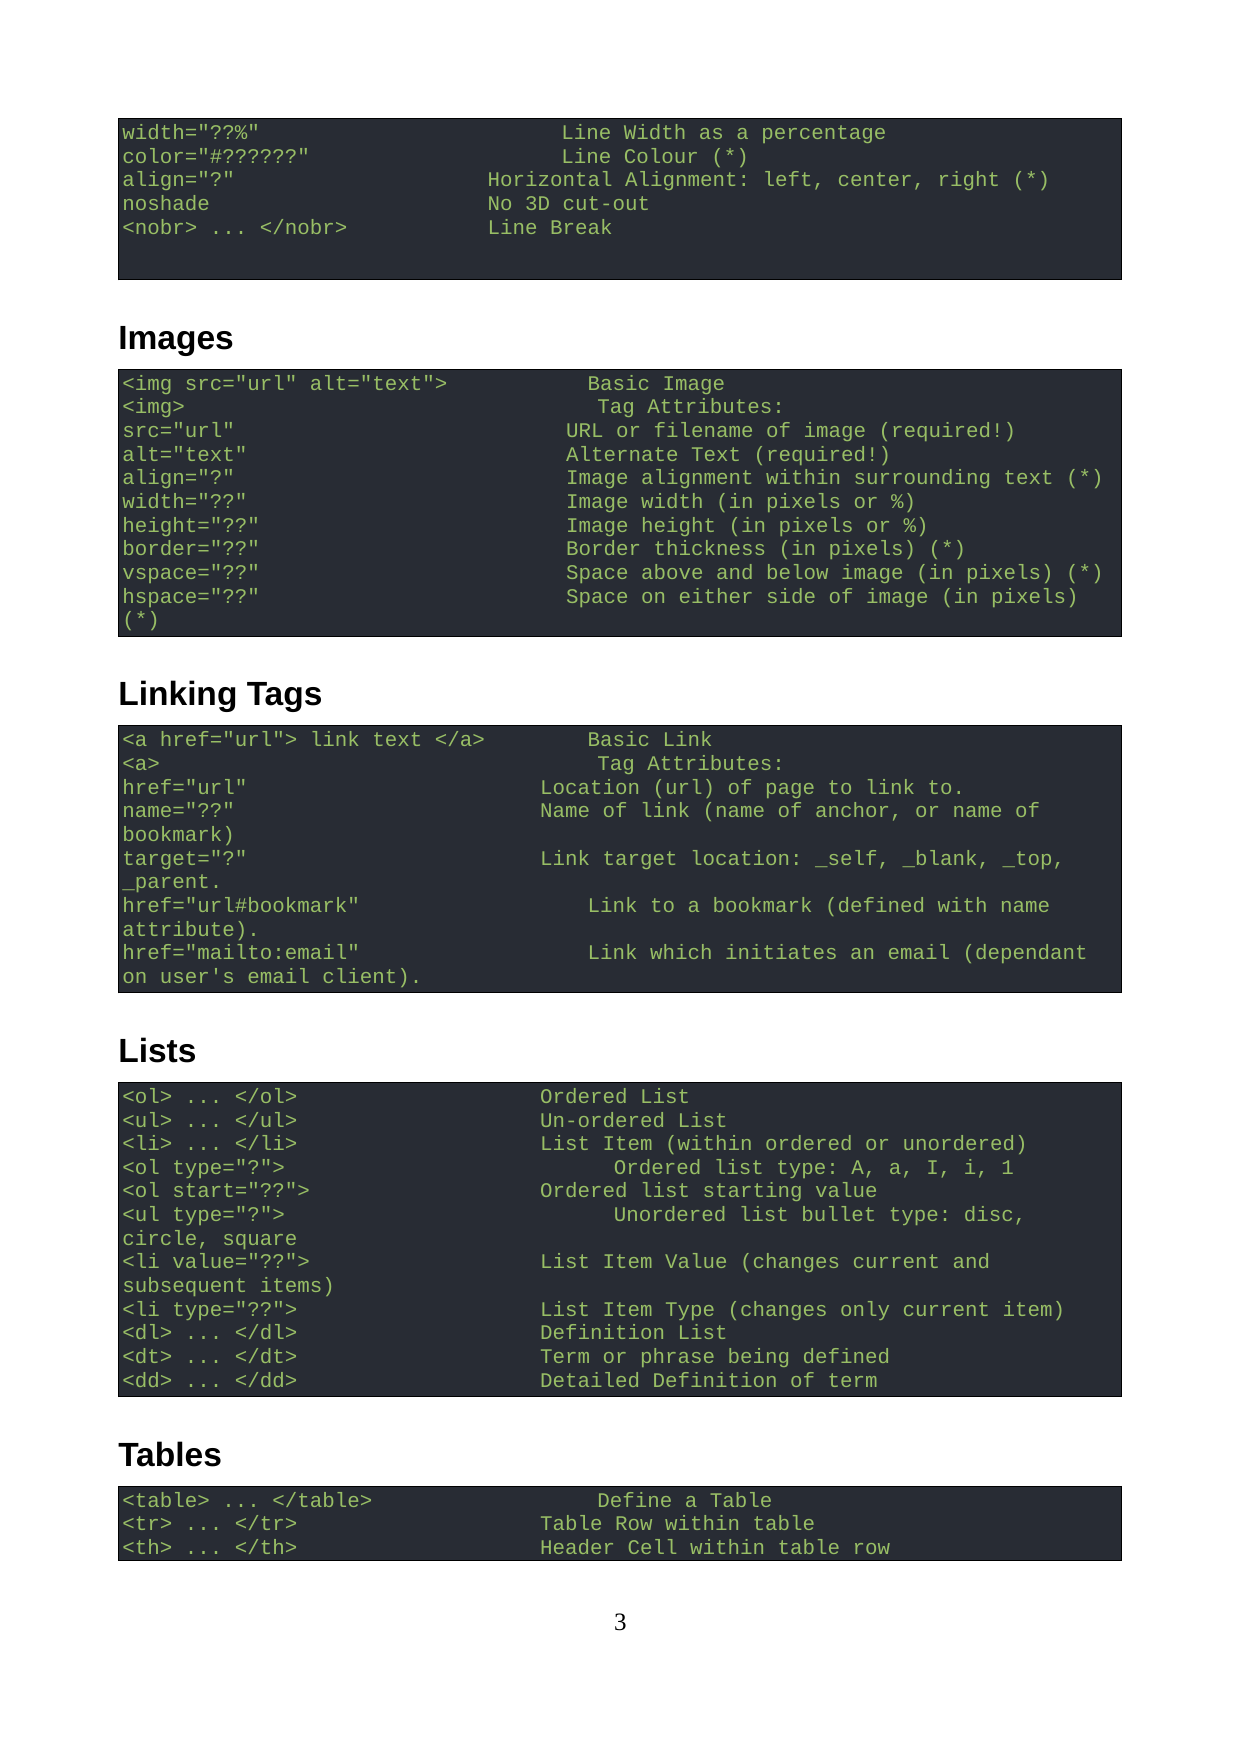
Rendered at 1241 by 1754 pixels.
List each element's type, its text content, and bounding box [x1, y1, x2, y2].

text <th> ... </th> Header Cell within table row [119, 1533, 1121, 1560]
text href="url" Location (url) of page to link to. [119, 773, 1121, 796]
text noshade No 3D cut-out [119, 189, 1121, 213]
text hspace="??" Space on either side of image (in pixels) (*) [119, 582, 1121, 636]
text src="url" URL or filename of image (required!) [119, 416, 1121, 440]
text <ul type="?"> Unordered list bullet type: disc, circle, square [119, 1200, 1121, 1247]
text <a href="url"> link text </a> Basic Link [119, 726, 1121, 749]
text width="??" Image width (in pixels or %) [119, 487, 1121, 511]
text href="mailto:email" Link which initiates an email (dependant on user's email client). [119, 938, 1121, 992]
text <dt> ... </dt> Term or phrase being defined [119, 1342, 1121, 1366]
subtitle Images [118, 318, 1122, 356]
subtitle Linking Tags [118, 674, 1122, 713]
text color="#??????" Line Colour (*) [119, 142, 1121, 165]
text <tr> ... </tr> Table Row within table [119, 1509, 1121, 1533]
text <ol type="?"> Ordered list type: A, a, I, i, 1 [119, 1153, 1121, 1177]
text name="??" Name of link (name of anchor, or name of bookmark) [119, 796, 1121, 844]
text <li value="??"> List Item Value (changes current and subsequent items) [119, 1247, 1121, 1295]
text <li type="??"> List Item Type (changes only current item) [119, 1295, 1121, 1318]
text <ol> ... </ol> Ordered List [119, 1083, 1121, 1106]
text <ol start="??"> Ordered list starting value [119, 1177, 1121, 1200]
text <dl> ... </dl> Definition List [119, 1318, 1121, 1342]
text height="??" Image height (in pixels or %) [119, 511, 1121, 534]
text href="url#bookmark" Link to a bookmark (defined with name attribute). [119, 891, 1121, 938]
text border="??" Border thickness (in pixels) (*) [119, 534, 1121, 558]
text width="??%" Line Width as a percentage [119, 119, 1121, 142]
text <table> ... </table> Define a Table [119, 1487, 1121, 1509]
text <ul> ... </ul> Un-ordered List [119, 1106, 1121, 1129]
text align="?" Image alignment within surrounding text (*) [119, 463, 1121, 487]
text target="?" Link target location: _self, _blank, _top, _parent. [119, 844, 1121, 891]
text <img src="url" alt="text"> Basic Image [119, 370, 1121, 392]
text <nobr> ... </nobr> Line Break [119, 213, 1121, 240]
subtitle Tables [118, 1435, 1122, 1473]
text <a> Tag Attributes: [119, 749, 1121, 773]
text alt="text" Alternate Text (required!) [119, 440, 1121, 463]
subtitle Lists [118, 1031, 1122, 1069]
text <img> Tag Attributes: [119, 392, 1121, 416]
text align="?" Horizontal Alignment: left, center, right (*) [119, 165, 1121, 189]
text <dd> ... </dd> Detailed Definition of term [119, 1366, 1121, 1396]
text <li> ... </li> List Item (within ordered or unordered) [119, 1129, 1121, 1153]
text vspace="??" Space above and below image (in pixels) (*) [119, 558, 1121, 582]
